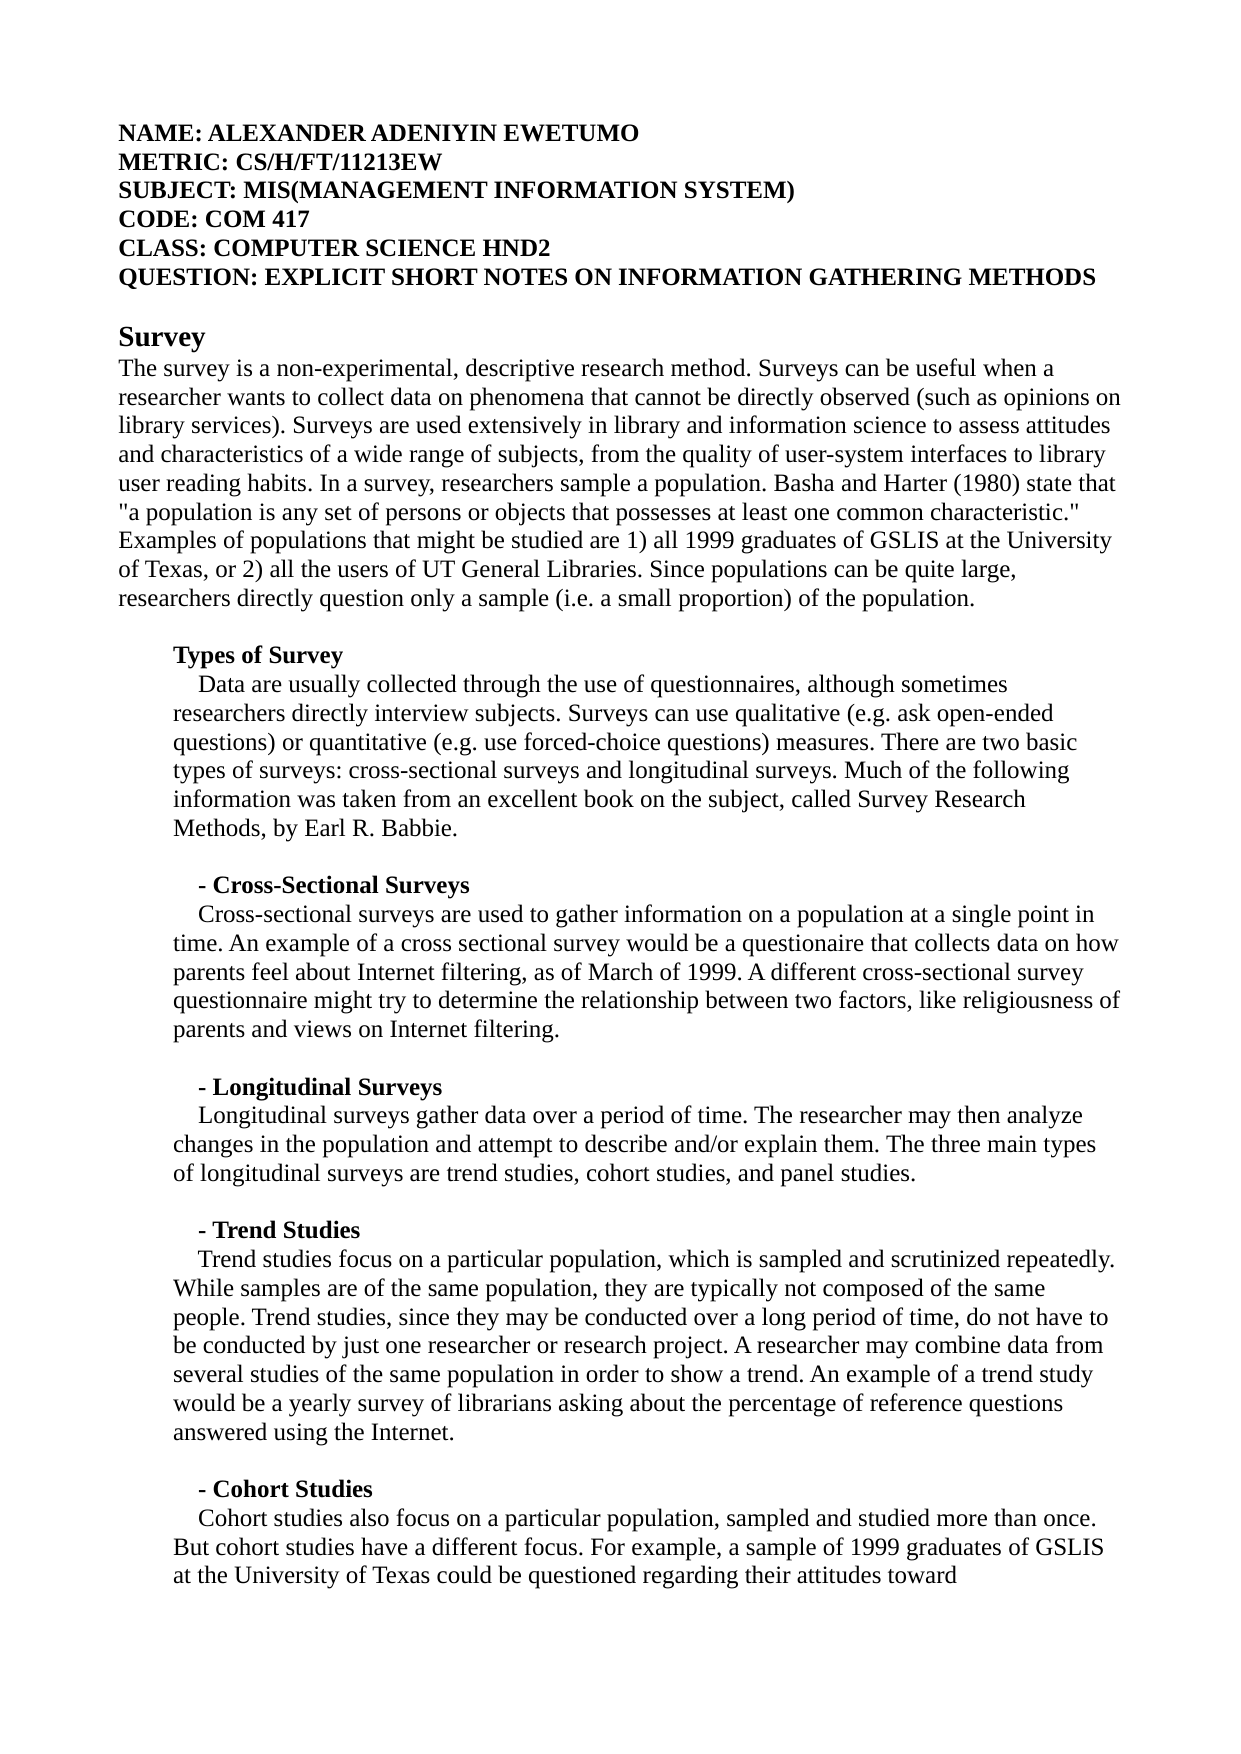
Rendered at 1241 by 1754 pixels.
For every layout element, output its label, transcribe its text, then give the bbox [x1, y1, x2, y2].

text Longitudinal surveys gather data over a period of time. The researcher may then analyze changes in the population and attempt to describe and/or explain them. The three main types of longitudinal surveys are trend studies, cohort studies, and panel studies. [173, 1100, 1122, 1187]
text - Longitudinal Surveys [173, 1072, 1122, 1100]
text QUESTION: EXPLICIT SHORT NOTES ON INFORMATION GATHERING METHODS [118, 262, 1122, 291]
text Cohort studies also focus on a particular population, sampled and studied more than once. But cohort studies have a different focus. For example, a sample of 1999 graduates of GSLIS at the University of Texas could be questioned regarding their attitudes toward [173, 1503, 1122, 1589]
text - Cohort Studies [173, 1474, 1122, 1503]
text CODE: COM 417 [118, 204, 1122, 233]
text Trend studies focus on a particular population, which is sampled and scrutinized repeatedly. While samples are of the same population, they are typically not composed of the same people. Trend studies, since they may be conducted over a long period of time, do not have to be conducted by just one researcher or research project. A researcher may combine data from several studies of the same population in order to show a trend. An example of a trend study would be a yearly survey of librarians asking about the percentage of reference questions answered using the Internet. [173, 1244, 1122, 1445]
text SUBJECT: MIS(MANAGEMENT INFORMATION SYSTEM) [118, 176, 1122, 204]
text Data are usually collected through the use of questionnaires, although sometimes researchers directly interview subjects. Surveys can use qualitative (e.g. ask open-ended questions) or quantitative (e.g. use forced-choice questions) measures. There are two basic types of surveys: cross-sectional surveys and longitudinal surveys. Much of the following information was taken from an excellent book on the subject, called Survey Research Methods, by Earl R. Babbie. [173, 669, 1122, 842]
text METRIC: CS/H/FT/11213EW [118, 147, 1122, 176]
text - Cross-Sectional Surveys [173, 870, 1122, 899]
text NAME: ALEXANDER ADENIYIN EWETUMO [118, 118, 1122, 147]
text - Trend Studies [173, 1215, 1122, 1244]
text Types of Survey [173, 640, 1122, 669]
text Cross-sectional surveys are used to gather information on a population at a single point in time. An example of a cross sectional survey would be a questionaire that collects data on how parents feel about Internet filtering, as of March of 1999. A different cross-sectional survey questionnaire might try to determine the relationship between two factors, like religiousness of parents and views on Internet filtering. [173, 899, 1122, 1043]
text Survey [118, 319, 1122, 353]
text CLASS: COMPUTER SCIENCE HND2 [118, 233, 1122, 262]
text The survey is a non-experimental, descriptive research method. Surveys can be useful when a researcher wants to collect data on phenomena that cannot be directly observed (such as opinions on library services). Surveys are used extensively in library and information science to assess attitudes and characteristics of a wide range of subjects, from the quality of user-system interfaces to library user reading habits. In a survey, researchers sample a population. Basha and Harter (1980) state that "a population is any set of persons or objects that possesses at least one common characteristic." Examples of populations that might be studied are 1) all 1999 graduates of GSLIS at the University of Texas, or 2) all the users of UT General Libraries. Since populations can be quite large, researchers directly question only a sample (i.e. a small proportion) of the population. [118, 353, 1122, 612]
